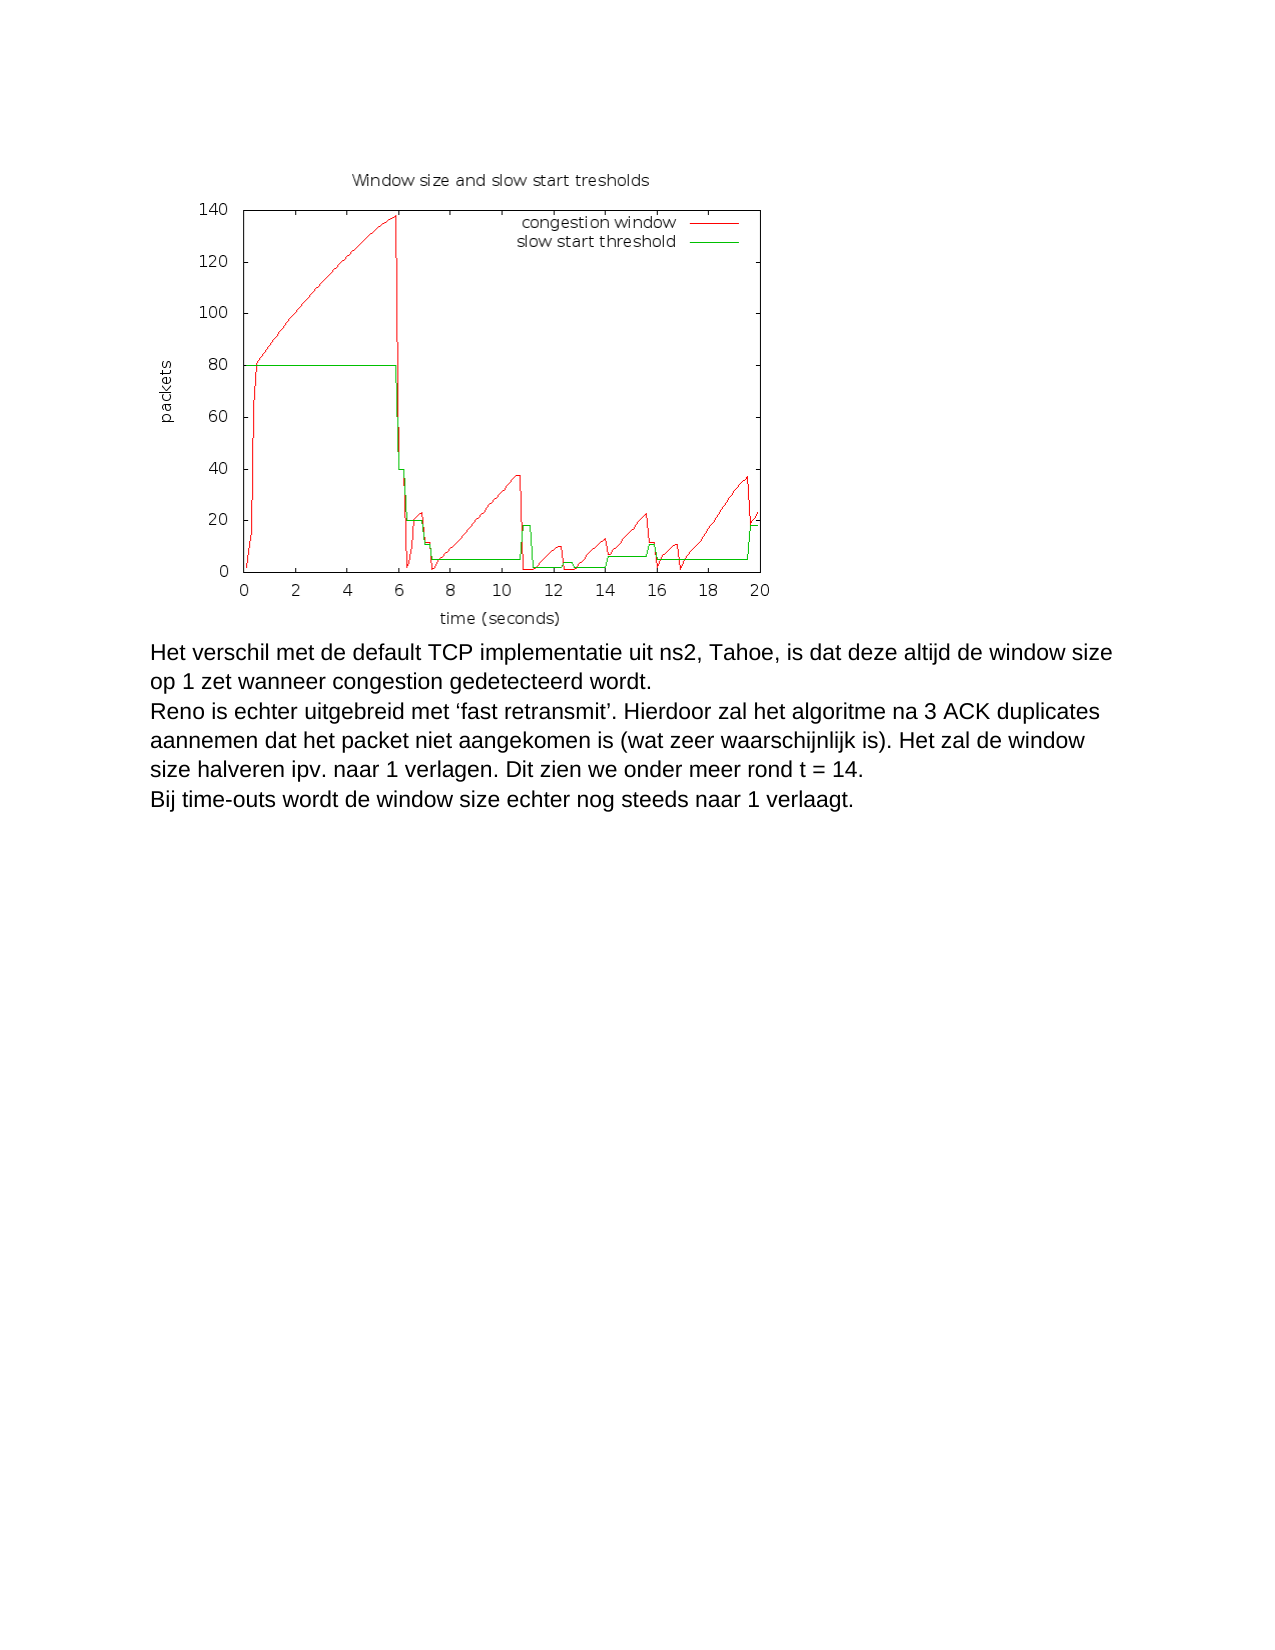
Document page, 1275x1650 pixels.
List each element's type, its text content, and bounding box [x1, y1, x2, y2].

text Het verschil met de default TCP implementatie uit ns2, Tahoe, is dat deze altijd de window size op 1 zet wanneer congestion gedetecteerd wordt. [150, 640, 1125, 695]
text Reno is echter uitgebreid met ‘fast retransmit’. Hierdoor zal het algoritme na 3 ACK duplicates aannemen dat het packet niet aangekomen is (wat zeer waarschijnlijk is). Het zal de window size halveren ipv. naar 1 verlagen. Dit zien we onder meer rond t = 14. [150, 698, 1125, 783]
text Bij time-outs wordt de window size echter nog steeds naar 1 verlaagt. [150, 787, 1125, 812]
picture [153, 153, 794, 633]
